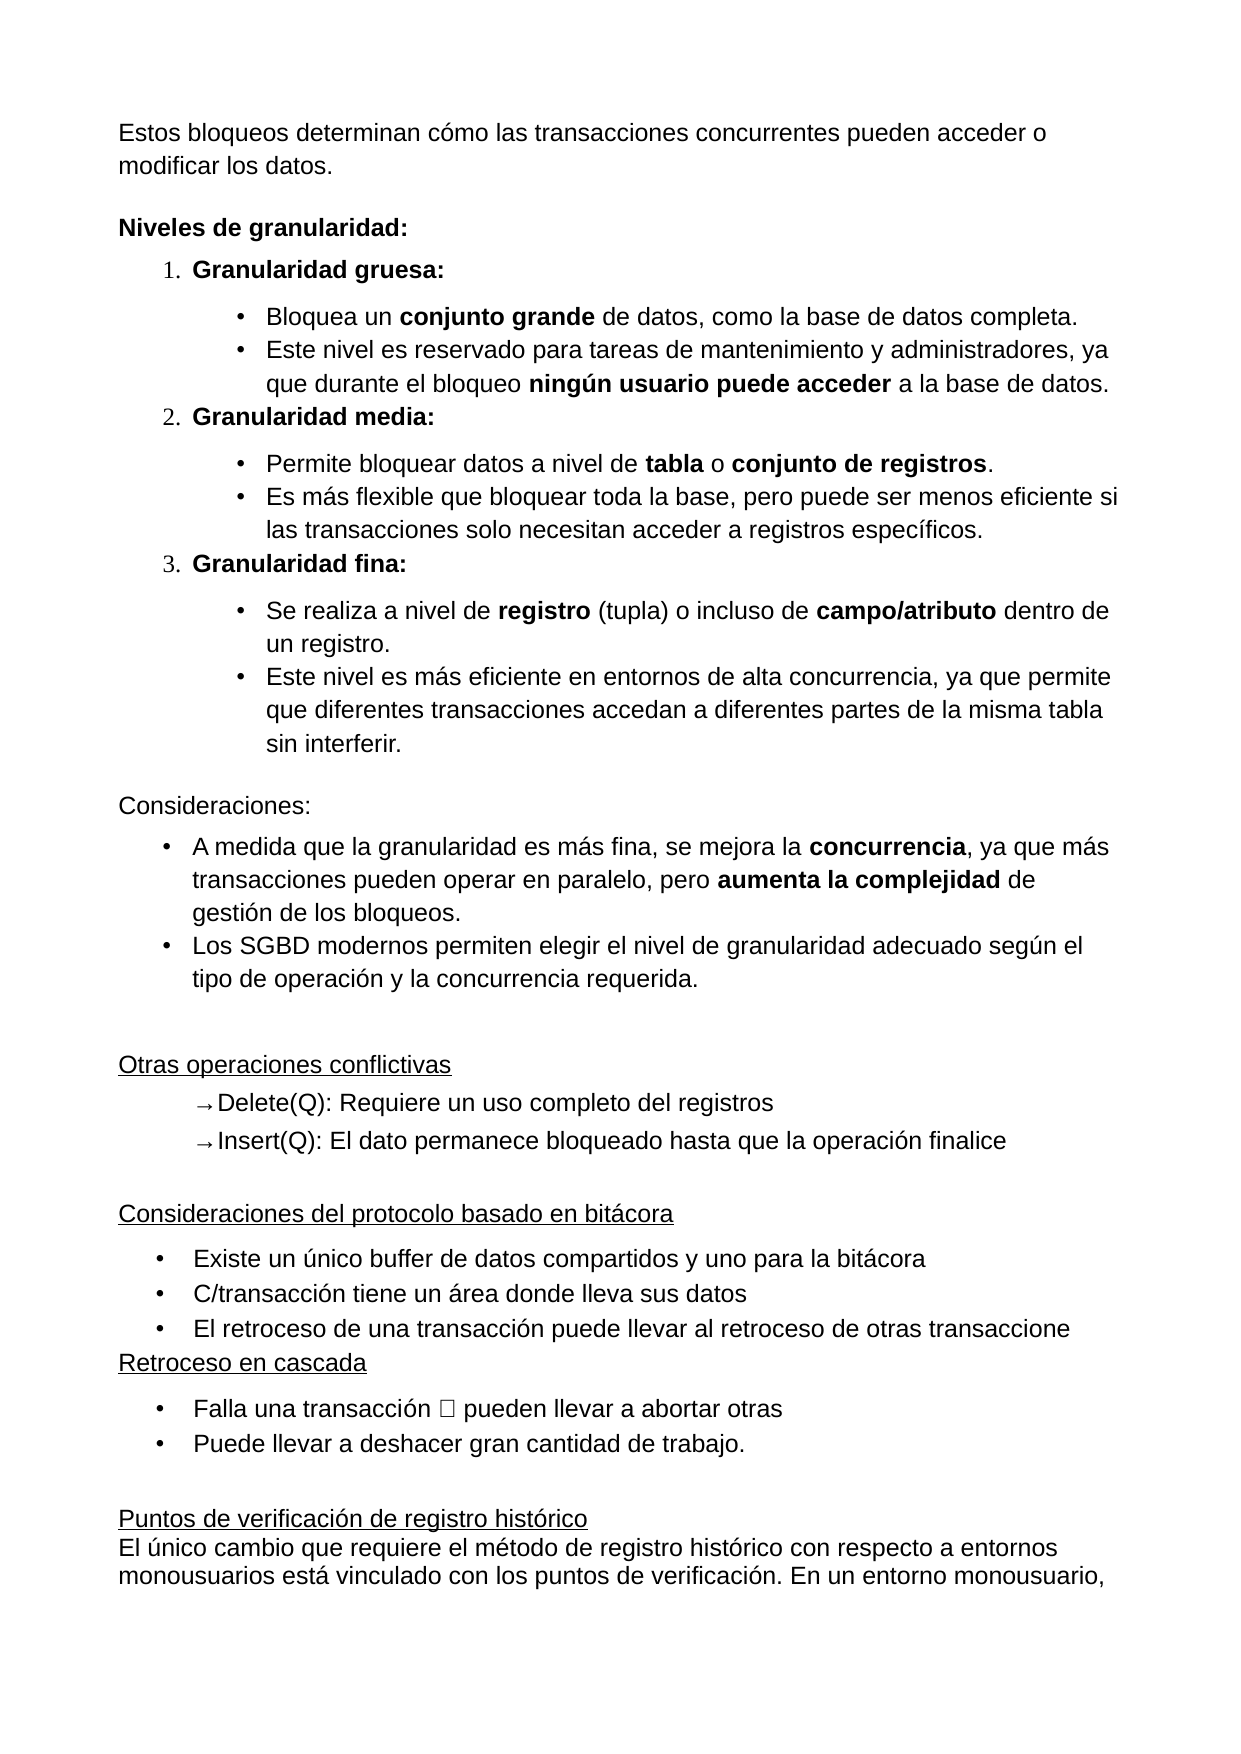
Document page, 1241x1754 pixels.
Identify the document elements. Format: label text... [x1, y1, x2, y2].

list Este nivel es reservado para tareas de mantenimiento y administradores, ya que durante el bloqueo ningún usuario puede acceder a la base de datos. [236, 335, 1122, 397]
text →Insert(Q): El dato permanece bloqueado hasta que la operación finalice [118, 1126, 1122, 1154]
text Puntos de verificación de registro histórico [118, 1504, 1122, 1533]
list Permite bloquear datos a nivel de tabla o conjunto de registros. [236, 449, 1122, 478]
text Otras operaciones conflictivas [118, 1050, 1122, 1078]
list Es más flexible que bloquear toda la base, pero puede ser menos eficiente si las transacciones solo necesitan acceder a registros específicos. [236, 482, 1122, 544]
text Retroceso en cascada [118, 1351, 1122, 1377]
text →Delete(Q): Requiere un uso completo del registros [118, 1088, 1122, 1116]
list A medida que la granularidad es más fina, se mejora la concurrencia, ya que más transacciones pueden operar en paralelo, pero aumenta la complejidad de gestión de los bloqueos. [162, 832, 1122, 927]
list Falla una transacción  pueden llevar a abortar otras [156, 1397, 1122, 1422]
text Estos bloqueos determinan cómo las transacciones concurrentes pueden acceder o modificar los datos. [118, 118, 1122, 180]
subtitle Niveles de granularidad: [118, 213, 1122, 242]
list Granularidad fina: [162, 548, 1122, 577]
list Granularidad gruesa: [162, 254, 1122, 283]
list Bloquea un conjunto grande de datos, como la base de datos completa. [236, 302, 1122, 331]
text El único cambio que requiere el método de registro histórico con respecto a entornos monousuarios está vinculado con los puntos de verificación. En un entorno monousuario, [118, 1533, 1122, 1590]
list Existe un único buffer de datos compartidos y uno para la bitácora [156, 1247, 1122, 1273]
text Consideraciones del protocolo basado en bitácora [118, 1201, 1122, 1227]
list C/transacción tiene un área donde lleva sus datos [156, 1282, 1122, 1308]
list Se realiza a nivel de registro (tupla) o incluso de campo/atributo dentro de un registro. [236, 596, 1122, 658]
list Los SGBD modernos permiten elegir el nivel de granularidad adecuado según el tipo de operación y la concurrencia requerida. [162, 931, 1122, 993]
list Puede llevar a deshacer gran cantidad de trabajo. [156, 1431, 1122, 1457]
list Este nivel es más eficiente en entornos de alta concurrencia, ya que permite que diferentes transacciones accedan a diferentes partes de la misma tabla sin interferir. [236, 662, 1122, 757]
list Granularidad media: [162, 402, 1122, 430]
list El retroceso de una transacción puede llevar al retroceso de otras transaccione [156, 1316, 1122, 1342]
subtitle Consideraciones: [118, 791, 1122, 819]
